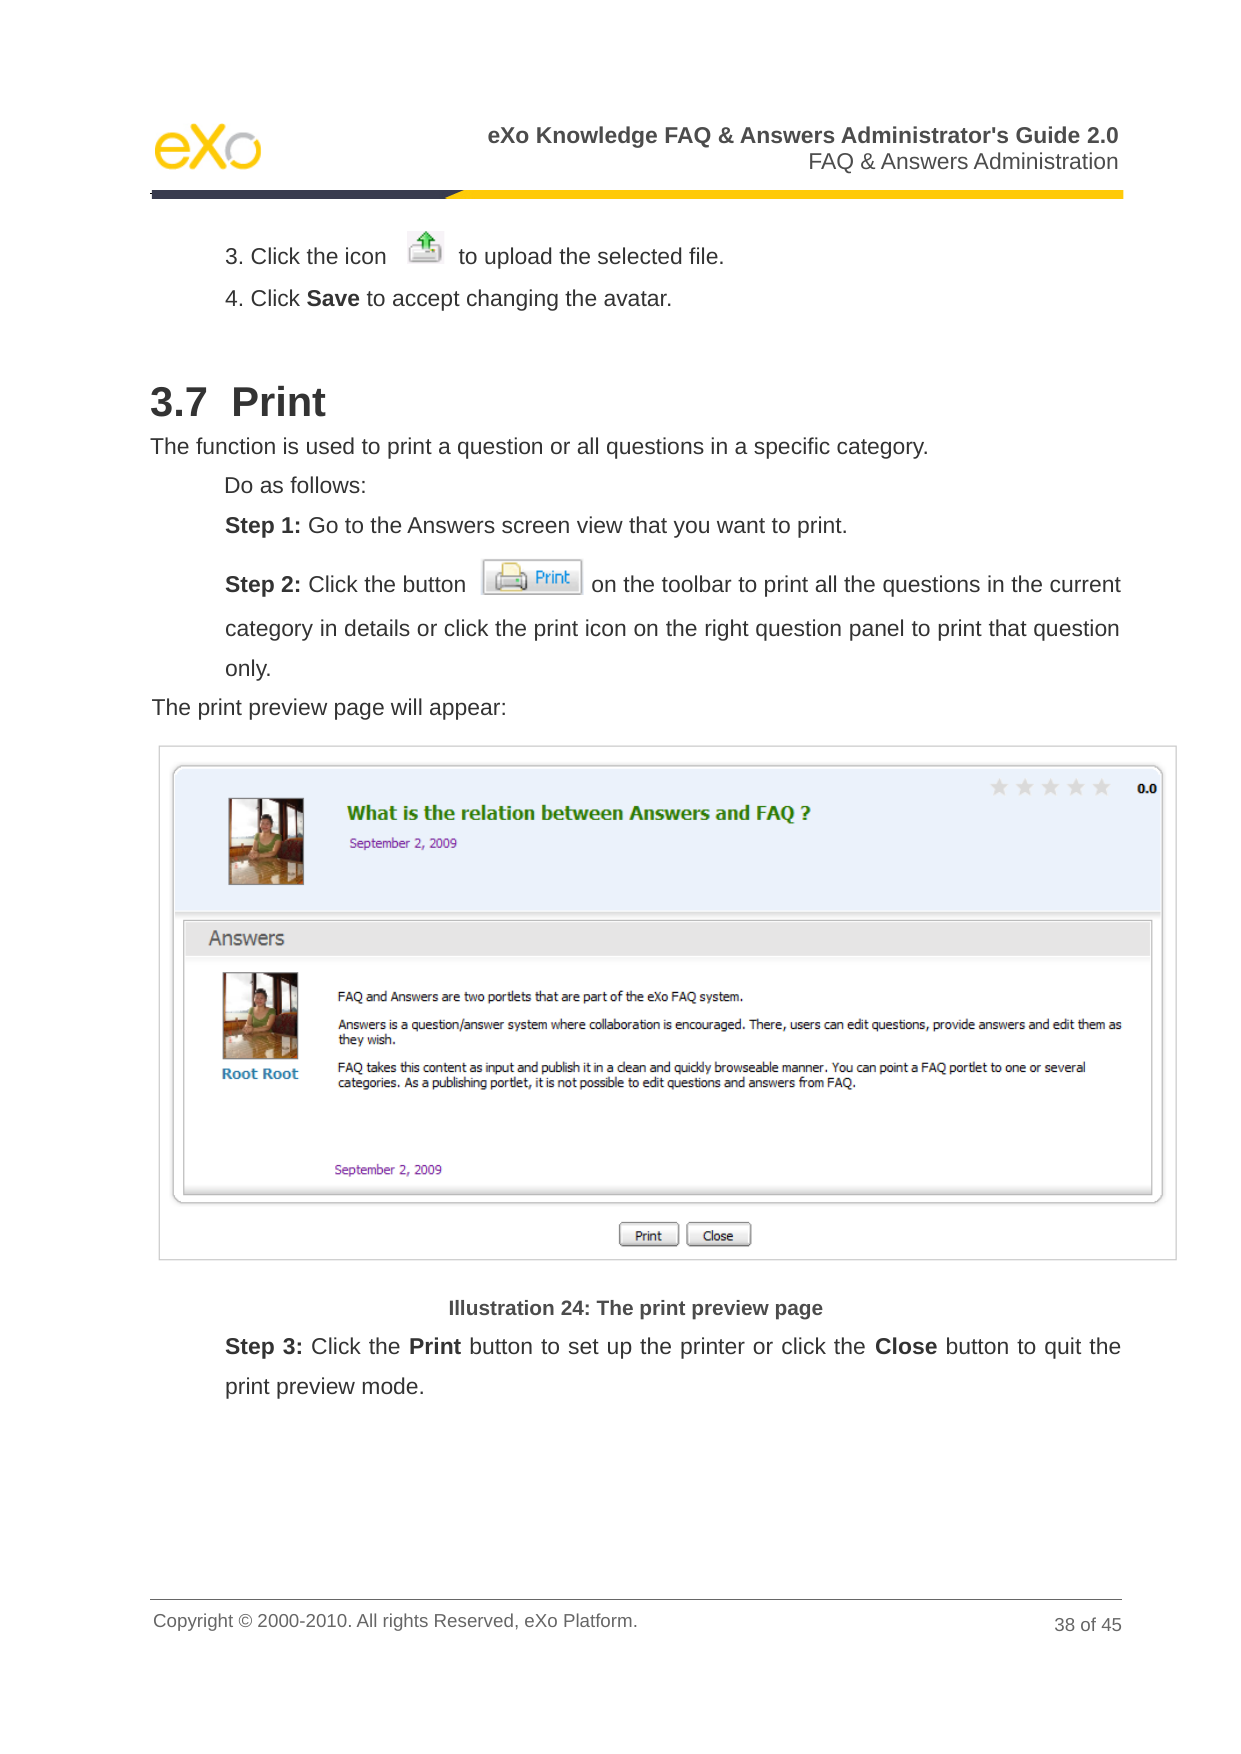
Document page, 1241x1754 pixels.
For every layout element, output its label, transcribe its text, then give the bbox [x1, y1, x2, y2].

picture [153, 741, 1178, 1265]
picture [155, 123, 262, 170]
list Illustration 24: The print preview page [124, 809, 1148, 1320]
picture [407, 231, 445, 264]
list Step 3: Click the Print button to set up the printer or click the Close button to quit the print preview mode. [187, 1320, 1122, 1399]
text The function is used to print a question or all questions in a specific category. [150, 433, 1122, 459]
subtitle Print [150, 377, 1122, 425]
list 4. Click Save to accept changing the avatar. [187, 284, 1122, 311]
text Do as follows: [224, 472, 1122, 498]
picture [151, 190, 1124, 199]
picture [480, 558, 584, 595]
list [124, 734, 1148, 809]
list 3. Click the icon to upload the selected file. [187, 223, 1122, 271]
list Step 1: Go to the Answers screen view that you want to print. [187, 512, 1122, 538]
list Step 2: Click the button on the toolbar to print all the questions in the current category in details or click the print icon on the right question panel to print that question only. [187, 551, 1122, 681]
list The print preview page will appear: [114, 694, 1122, 721]
